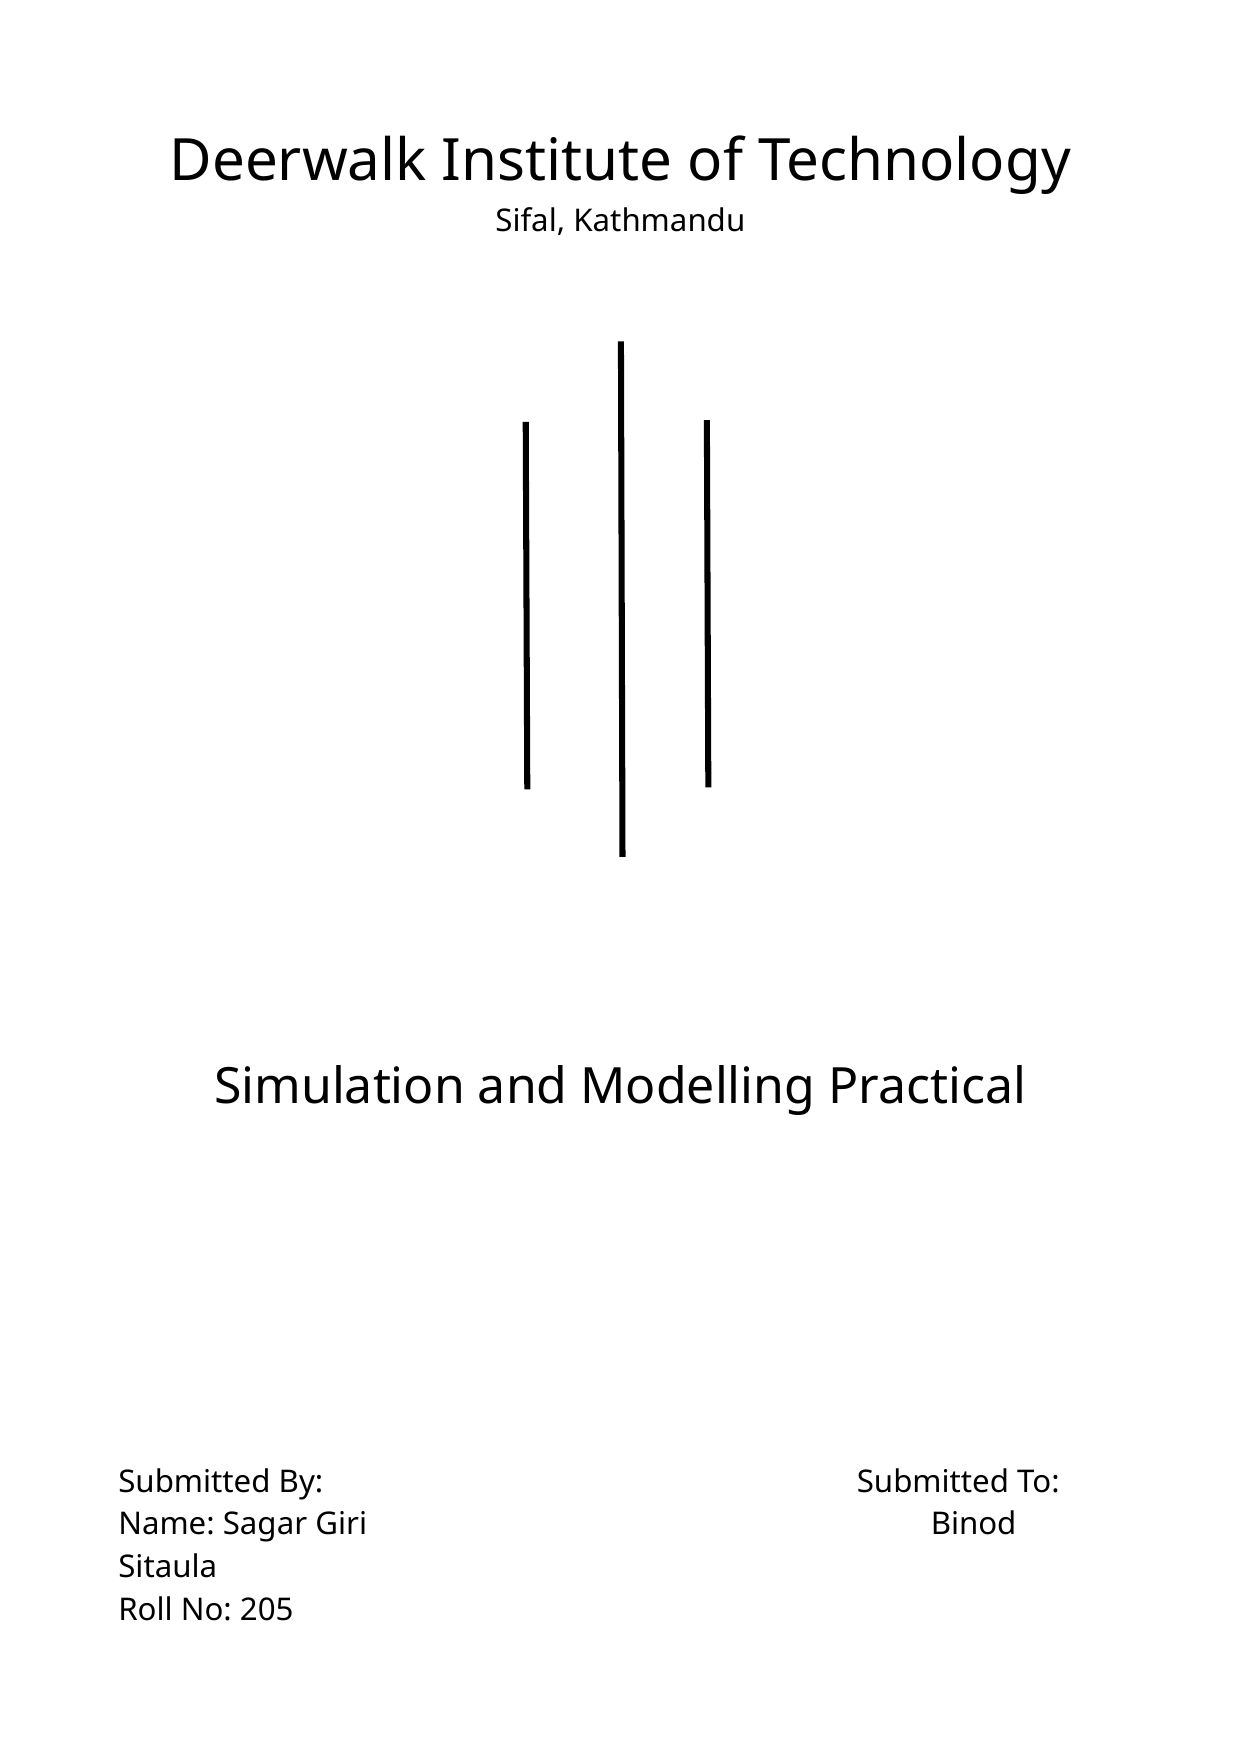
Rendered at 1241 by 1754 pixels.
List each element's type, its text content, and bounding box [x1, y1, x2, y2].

text Deerwalk Institute of Technology [118, 118, 1122, 198]
text Roll No: 205 [118, 1586, 1122, 1629]
text Sifal, Kathmandu [118, 198, 1122, 240]
text Name: Sagar Giri Binod Sitaula [118, 1501, 1122, 1586]
text Simulation and Modelling Practical [118, 1050, 1122, 1118]
text Submitted By: Submitted To: [118, 1459, 1122, 1501]
